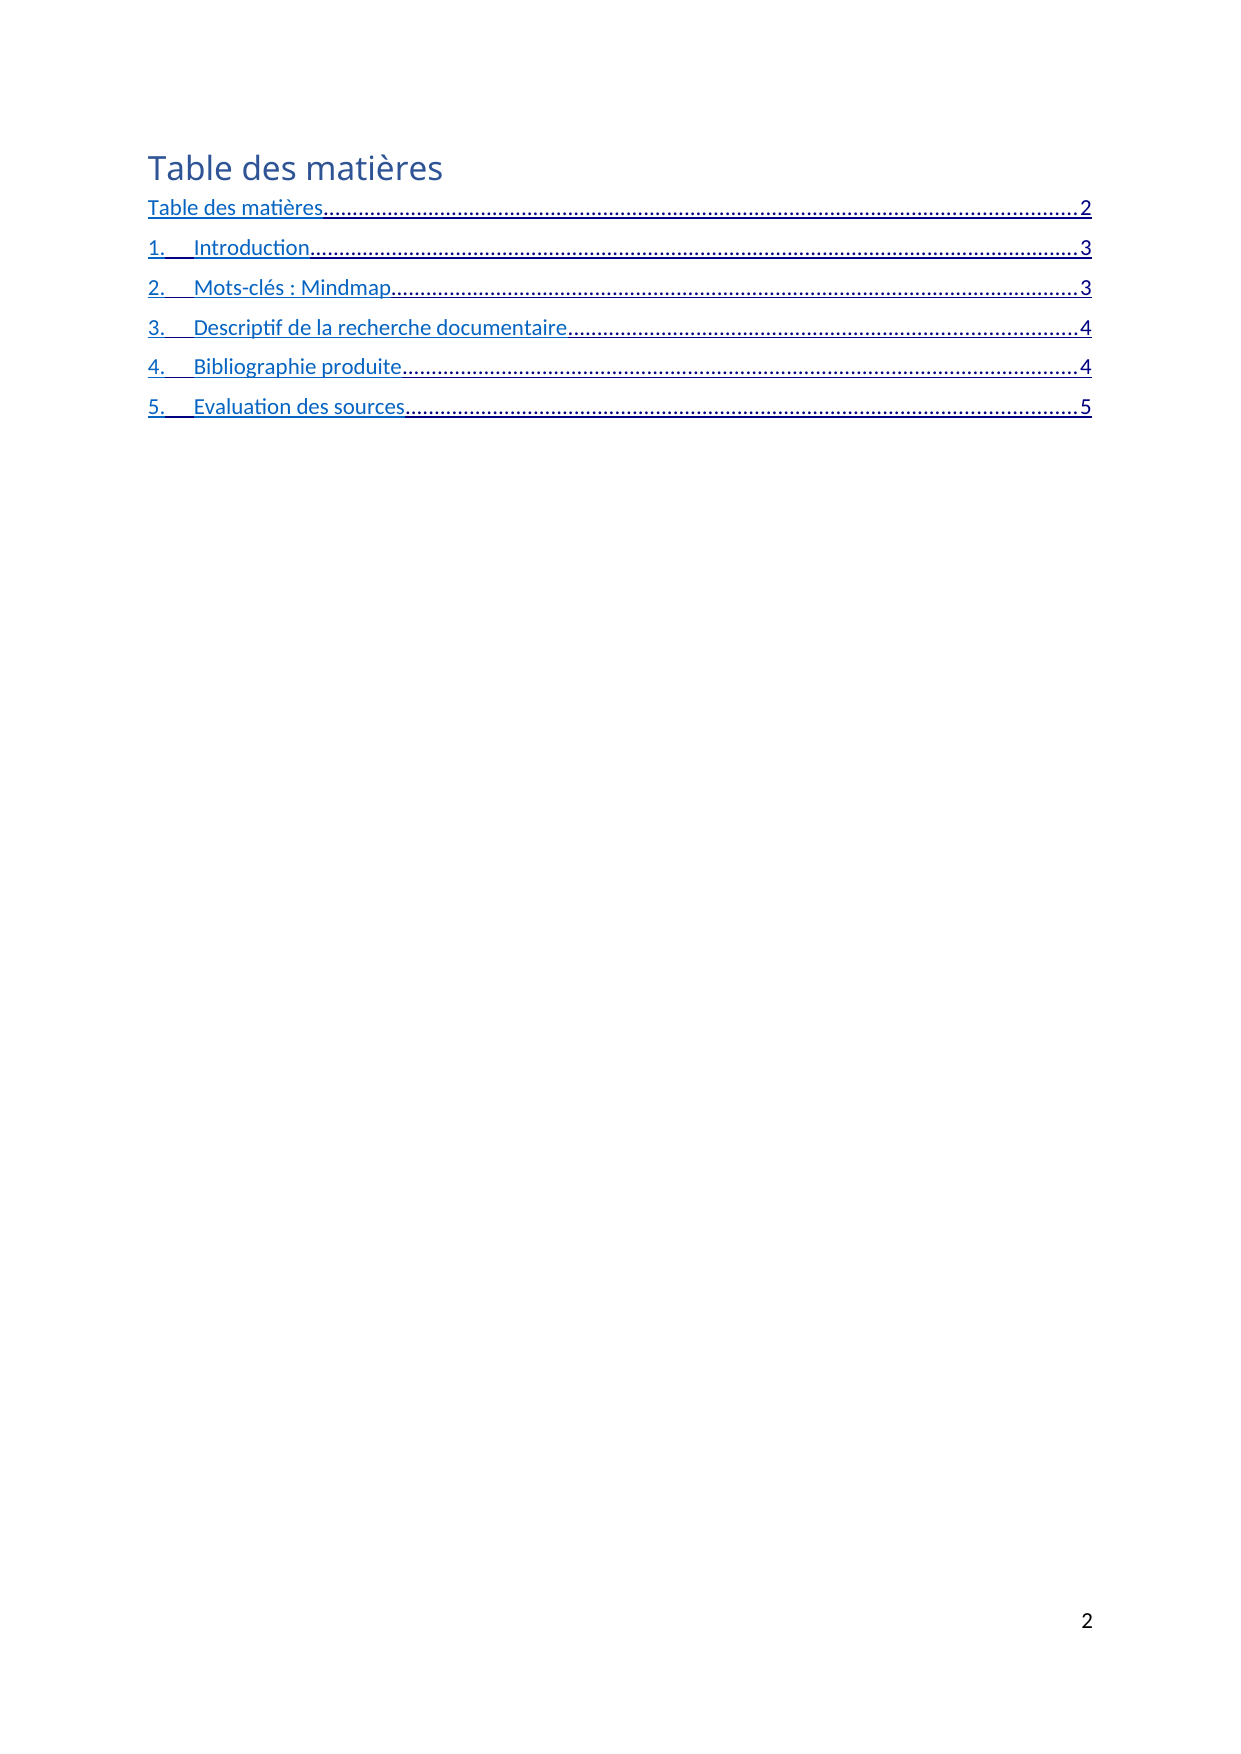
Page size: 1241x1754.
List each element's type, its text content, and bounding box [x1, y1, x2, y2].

text Table des matières 2 [148, 193, 1093, 221]
text 2. Mots-clés : Mindmap 3 [148, 273, 1093, 301]
subtitle Table des matières [148, 145, 1093, 191]
text 5. Evaluation des sources 5 [148, 392, 1093, 420]
text 1. Introduction 3 [148, 233, 1093, 261]
text 3. Descriptif de la recherche documentaire 4 [148, 313, 1093, 341]
text 4. Bibliographie produite 4 [148, 352, 1093, 380]
